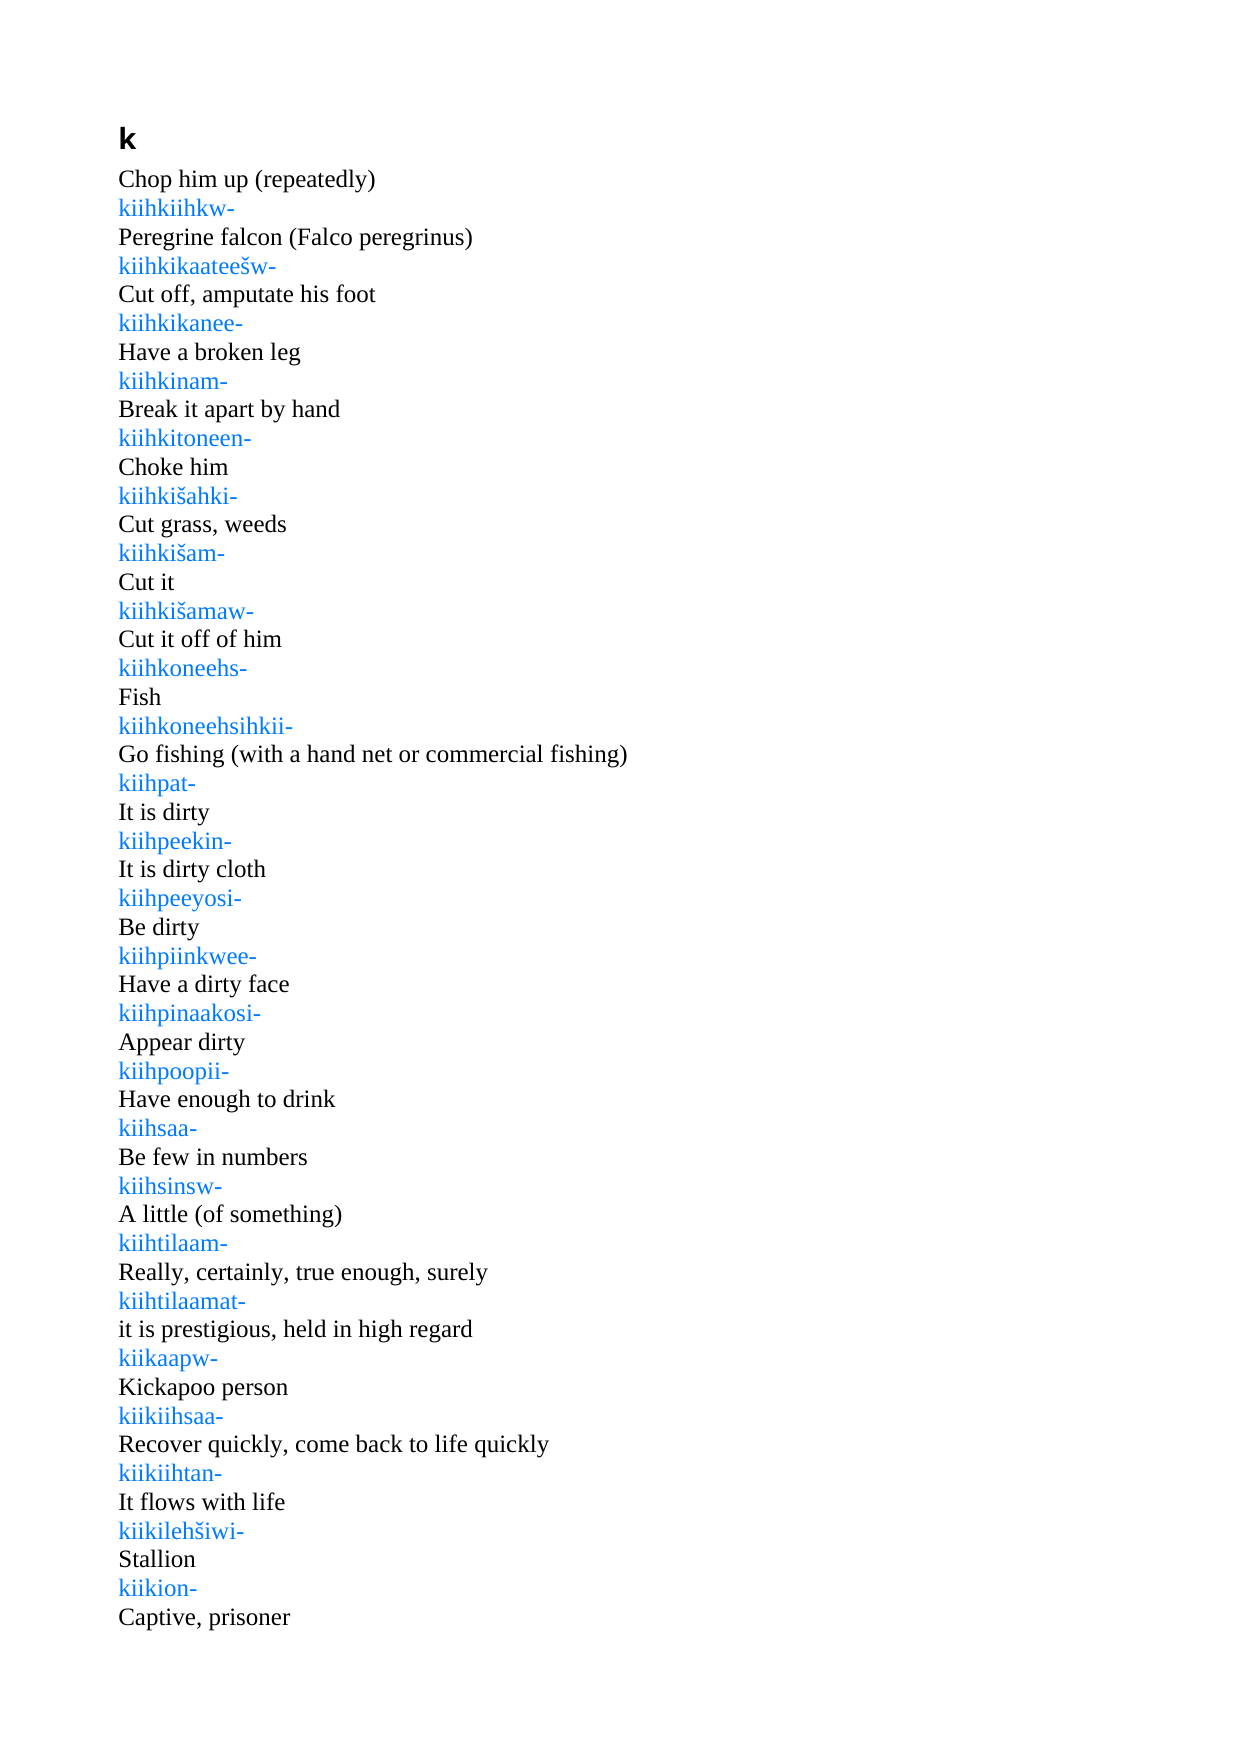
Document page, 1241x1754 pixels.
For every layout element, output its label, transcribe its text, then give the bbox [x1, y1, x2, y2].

table_cell kiihkoneehs- Fish [118, 653, 1122, 711]
table_cell kiihtilaamat- it is prestigious, held in high regard [118, 1286, 1122, 1343]
table_cell kiihkoneehsihkii- Go fishing (with a hand net or commercial fishing) [118, 711, 1122, 768]
table_cell kiihsinsw- A little (of something) [118, 1171, 1122, 1228]
table_cell kiihpoopii- Have enough to drink [118, 1056, 1122, 1113]
table_cell kiihpat- It is dirty [118, 768, 1122, 826]
table_cell kiihkinam- Break it apart by hand [118, 366, 1122, 423]
table_cell kiihpiinkwee- Have a dirty face [118, 941, 1122, 998]
table_cell kiihsaa- Be few in numbers [118, 1113, 1122, 1171]
table_cell kiihtilaam- Really, certainly, true enough, surely [118, 1228, 1122, 1286]
table_cell kiihkišamaw- Cut it off of him [118, 596, 1122, 653]
table_cell kiihpinaakosi- Appear dirty [118, 998, 1122, 1056]
table_cell kiikiihsaa- Recover quickly, come back to life quickly [118, 1401, 1122, 1458]
table_cell kiihpeekin- It is dirty cloth [118, 826, 1122, 883]
table_cell kiihkikaateešw- Cut off, amputate his foot [118, 251, 1122, 308]
table_cell kiihpeeyosi- Be dirty [118, 883, 1122, 941]
table_header k [118, 118, 1122, 164]
table_cell kiihkišam- Cut it [118, 538, 1122, 596]
table_cell kiikaapw- Kickapoo person [118, 1343, 1122, 1401]
table_cell kiikion- Captive, prisoner [118, 1573, 1122, 1631]
table_cell kiihkiihkw- Peregrine falcon (Falco peregrinus) [118, 193, 1122, 251]
table_cell kiikilehšiwi- Stallion [118, 1516, 1122, 1573]
table_cell kiihkitoneen- Choke him [118, 423, 1122, 481]
table_cell kiihkikanee- Have a broken leg [118, 308, 1122, 366]
table_cell Chop him up (repeatedly) [118, 165, 1122, 193]
table_cell kiikiihtan- It flows with life [118, 1458, 1122, 1516]
table_cell kiihkišahki- Cut grass, weeds [118, 481, 1122, 538]
